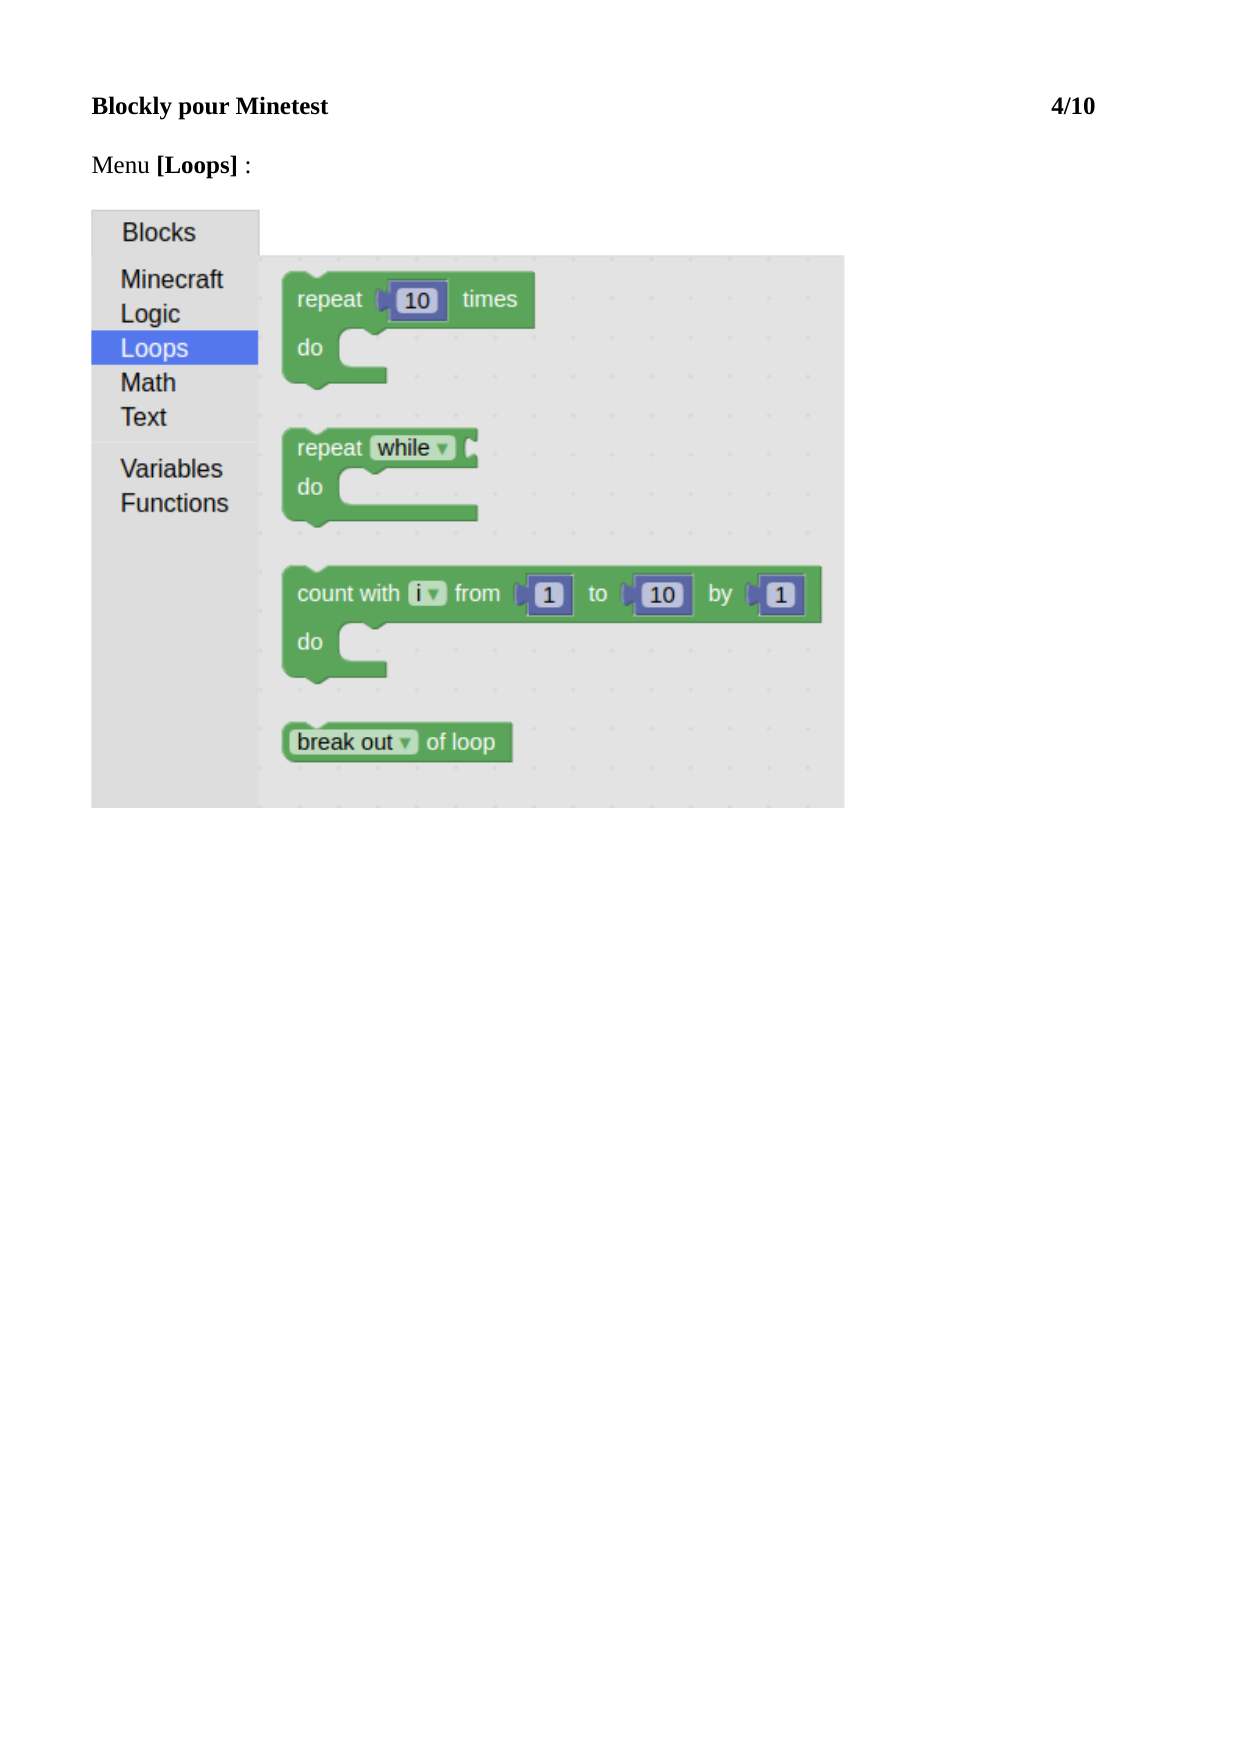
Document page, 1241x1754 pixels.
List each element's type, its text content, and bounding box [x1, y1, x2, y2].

picture [91, 207, 845, 808]
text Menu [Loops] : [91, 150, 1149, 179]
